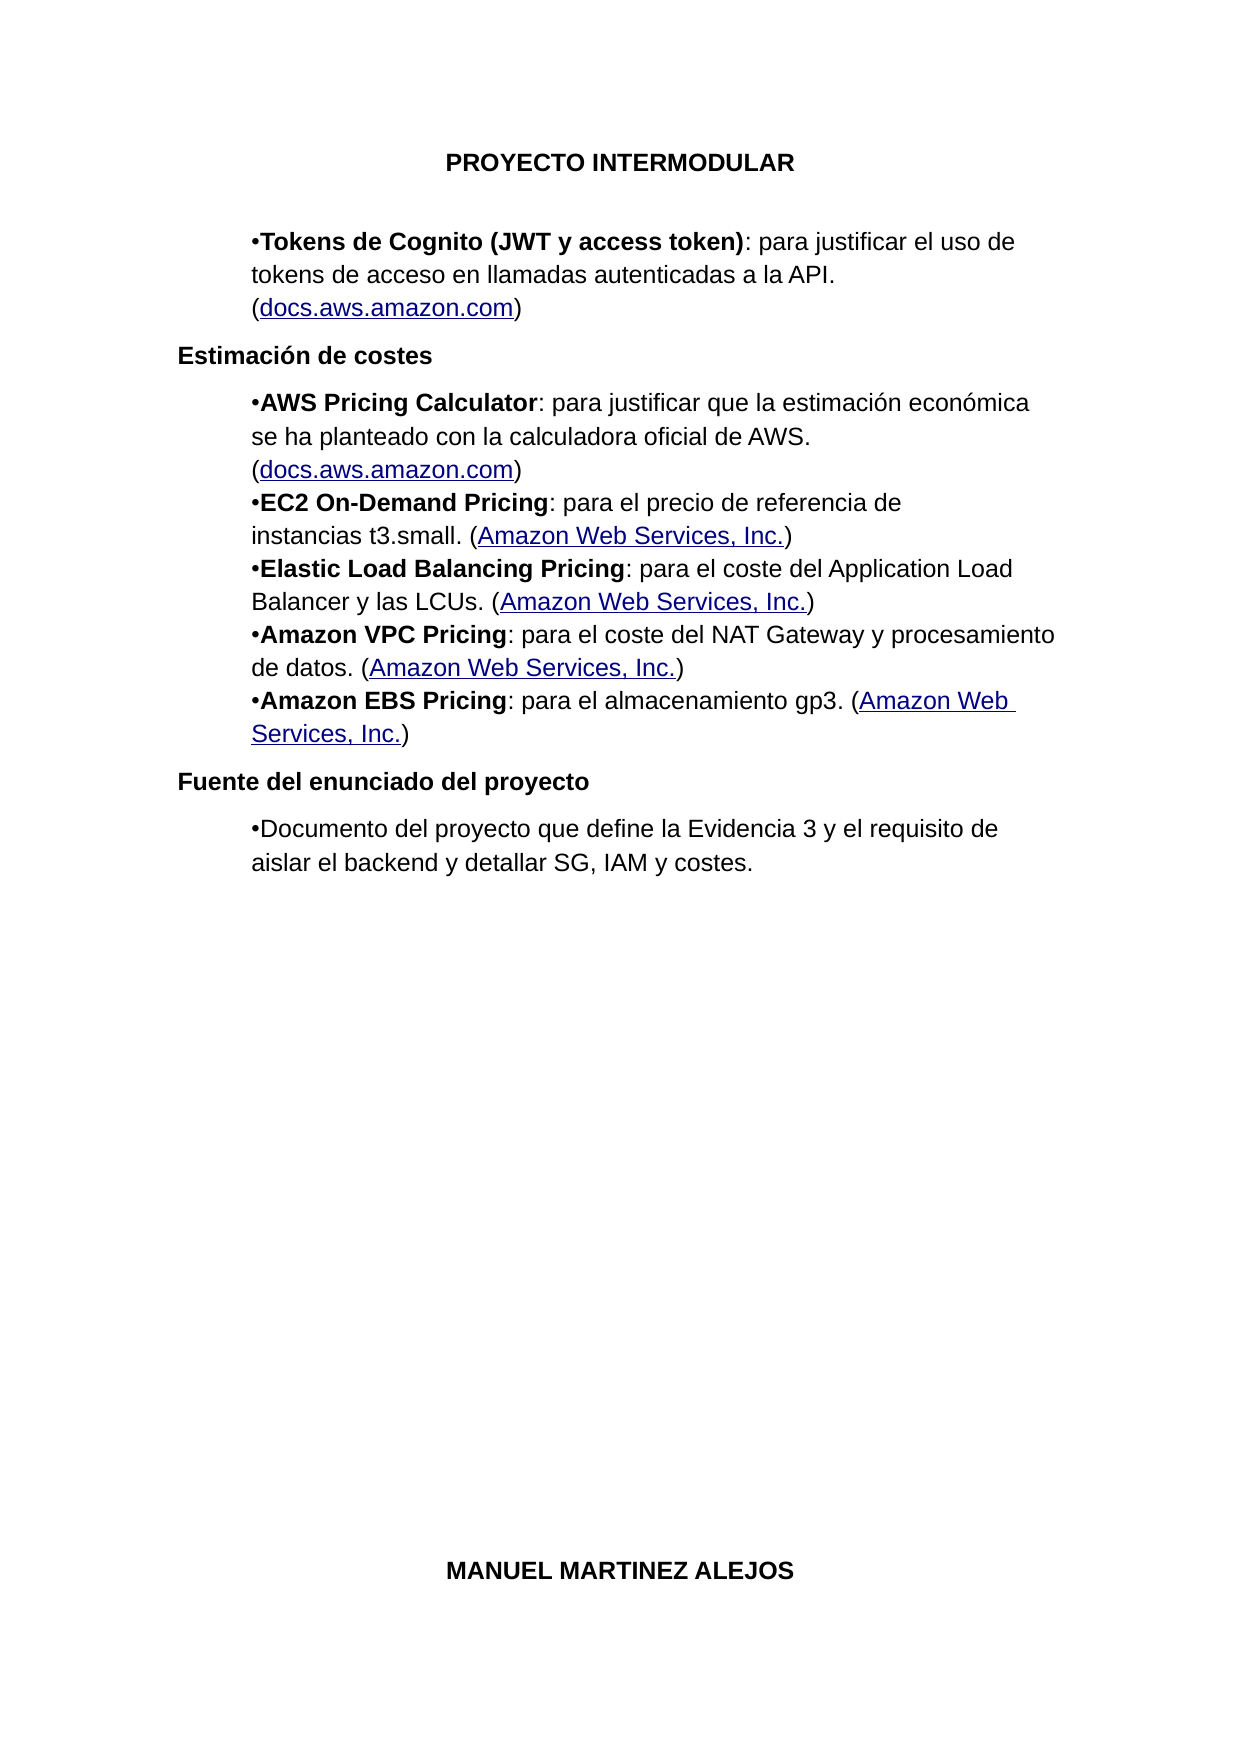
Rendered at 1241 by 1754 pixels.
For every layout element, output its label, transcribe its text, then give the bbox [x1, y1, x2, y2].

list Documento del proyecto que define la Evidencia 3 y el requisito de aislar el backend y detallar SG, IAM y costes. [177, 814, 1063, 876]
text Estimación de costes [177, 341, 1063, 369]
list Elastic Load Balancing Pricing: para el coste del Application Load Balancer y las LCUs. (Amazon Web Services, Inc.) [177, 554, 1063, 616]
list EC2 On-Demand Pricing: para el precio de referencia de instancias t3.small. (Amazon Web Services, Inc.) [177, 488, 1063, 549]
list Amazon EBS Pricing: para el almacenamiento gp3. (Amazon Web Services, Inc.) [177, 686, 1063, 748]
list Tokens de Cognito (JWT y access token): para justificar el uso de tokens de acceso en llamadas autenticadas a la API. (docs.aws.amazon.com) [177, 227, 1063, 322]
list AWS Pricing Calculator: para justificar que la estimación económica se ha planteado con la calculadora oficial de AWS. (docs.aws.amazon.com) [177, 388, 1063, 483]
text Fuente del enunciado del proyecto [177, 767, 1063, 796]
list Amazon VPC Pricing: para el coste del NAT Gateway y procesamiento de datos. (Amazon Web Services, Inc.) [177, 620, 1063, 682]
